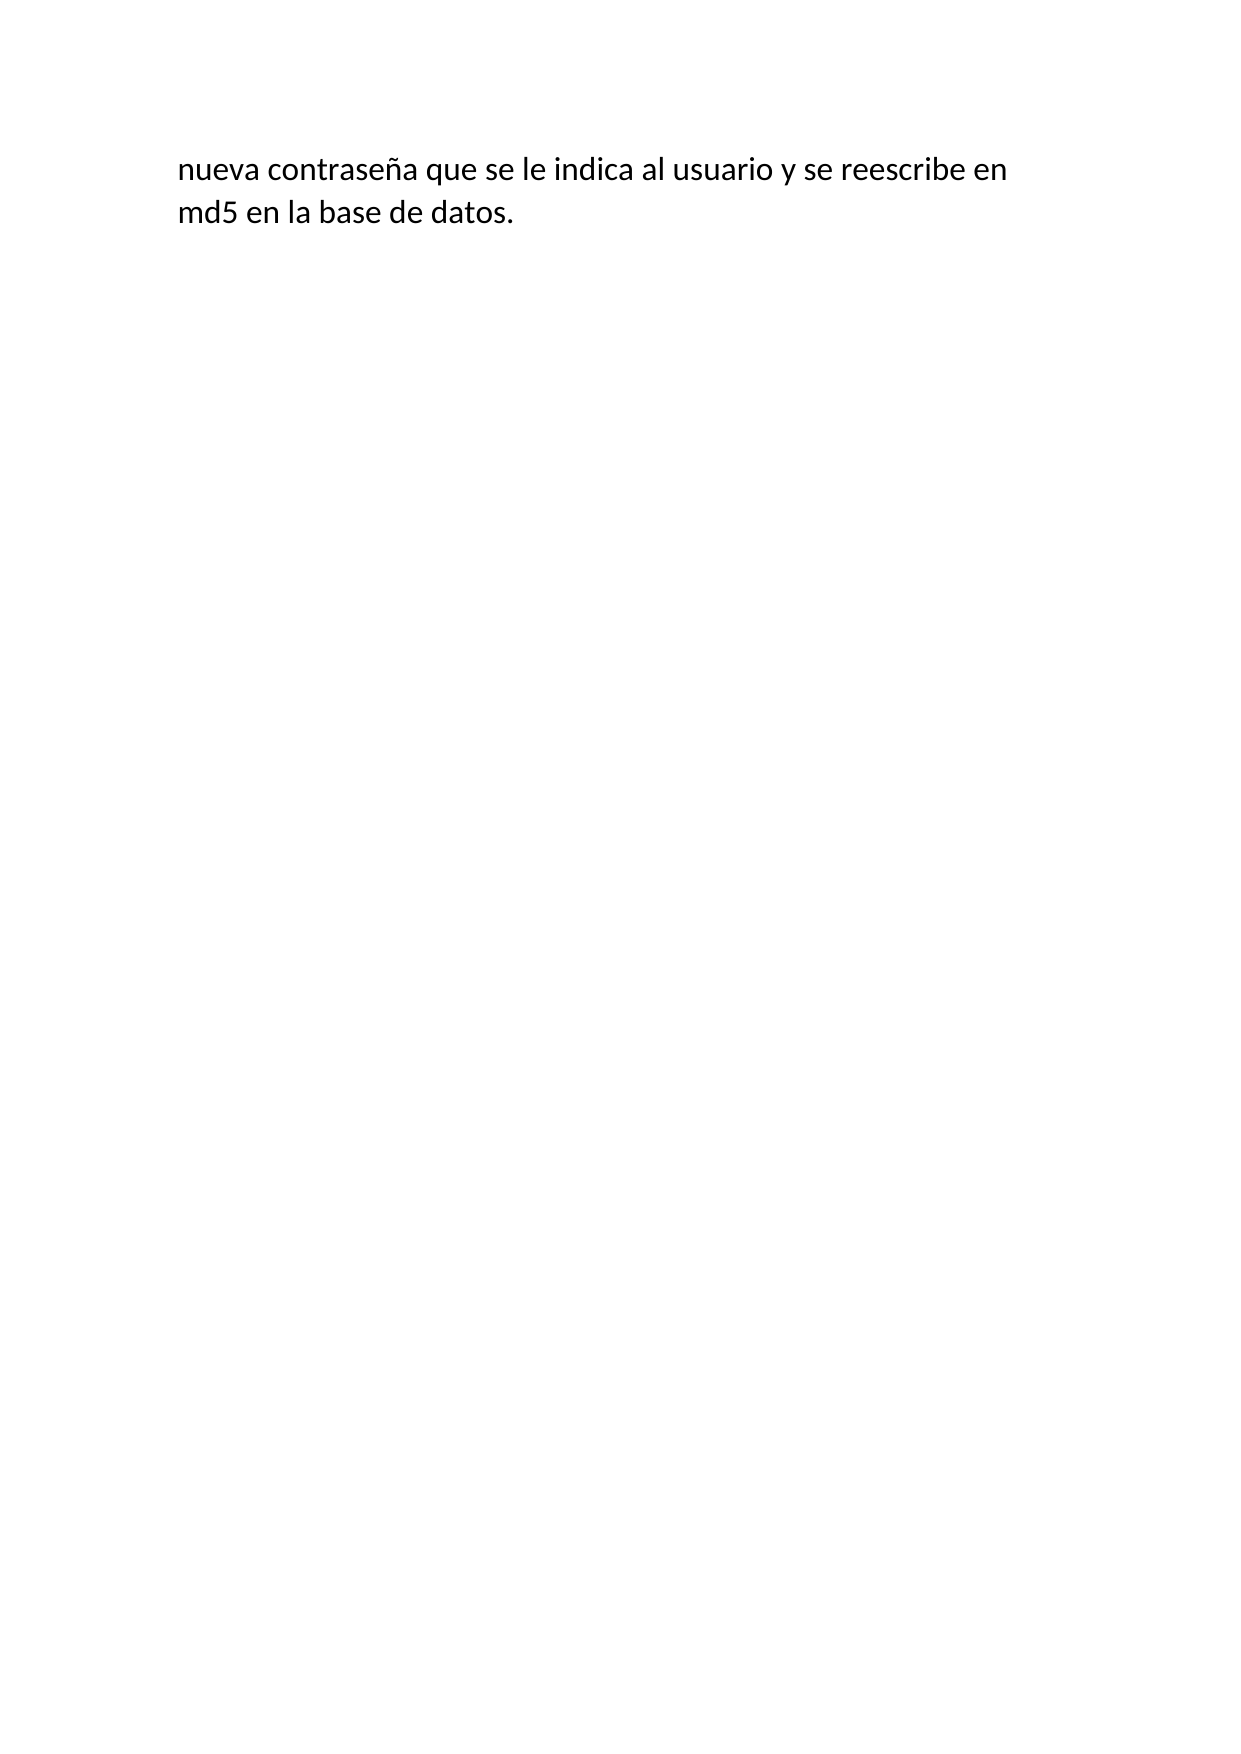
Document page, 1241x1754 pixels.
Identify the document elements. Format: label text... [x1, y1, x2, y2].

text nueva contraseña que se le indica al usuario y se reescribe en md5 en la base de datos. [177, 148, 1063, 231]
